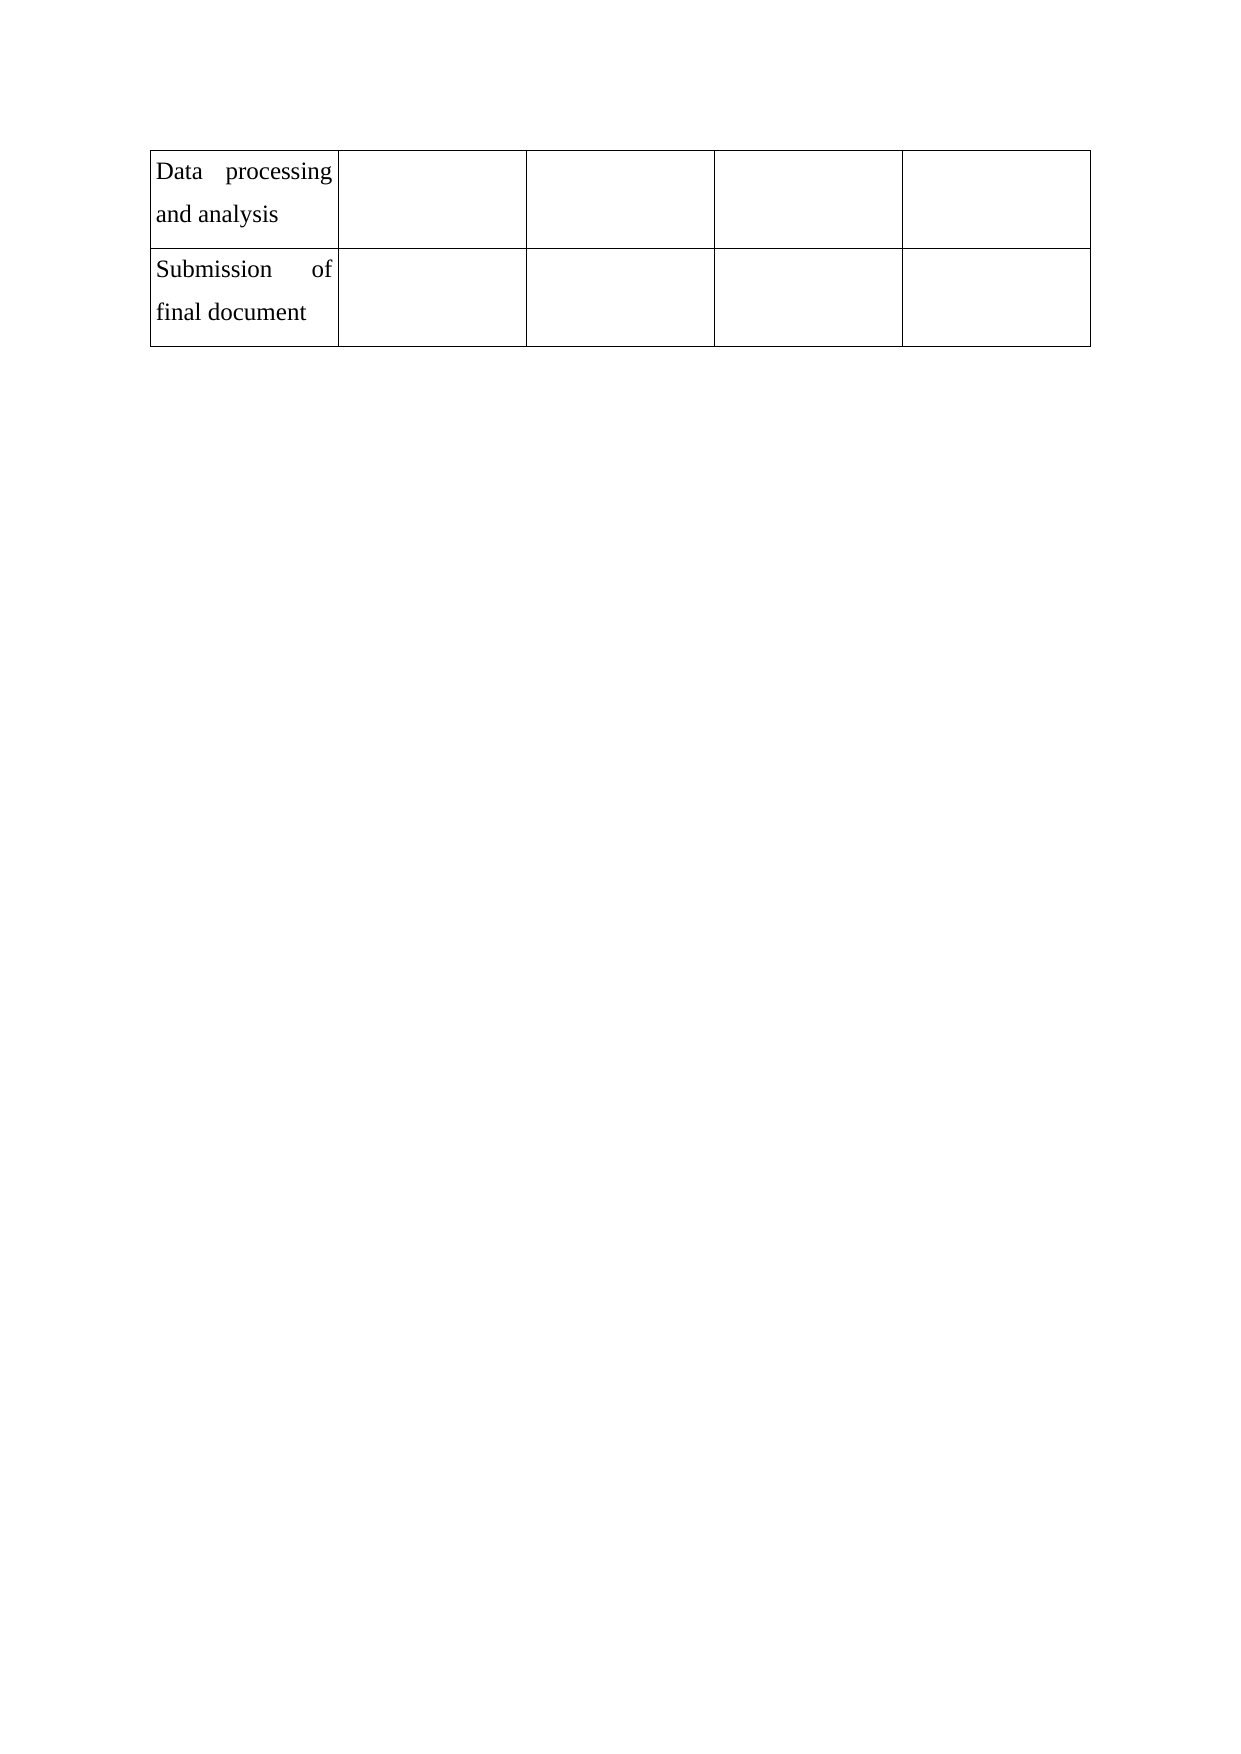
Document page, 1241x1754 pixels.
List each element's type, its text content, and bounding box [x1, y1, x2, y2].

table_cell [527, 249, 714, 346]
table_cell [715, 151, 902, 248]
table_cell [339, 249, 526, 346]
table_cell [903, 249, 1090, 346]
table_cell [715, 249, 902, 346]
table_cell Submission of final document [151, 249, 338, 346]
table_cell [903, 151, 1090, 248]
table_cell [339, 151, 526, 248]
table_cell Data processing and analysis [151, 151, 338, 248]
table_cell [527, 151, 714, 248]
